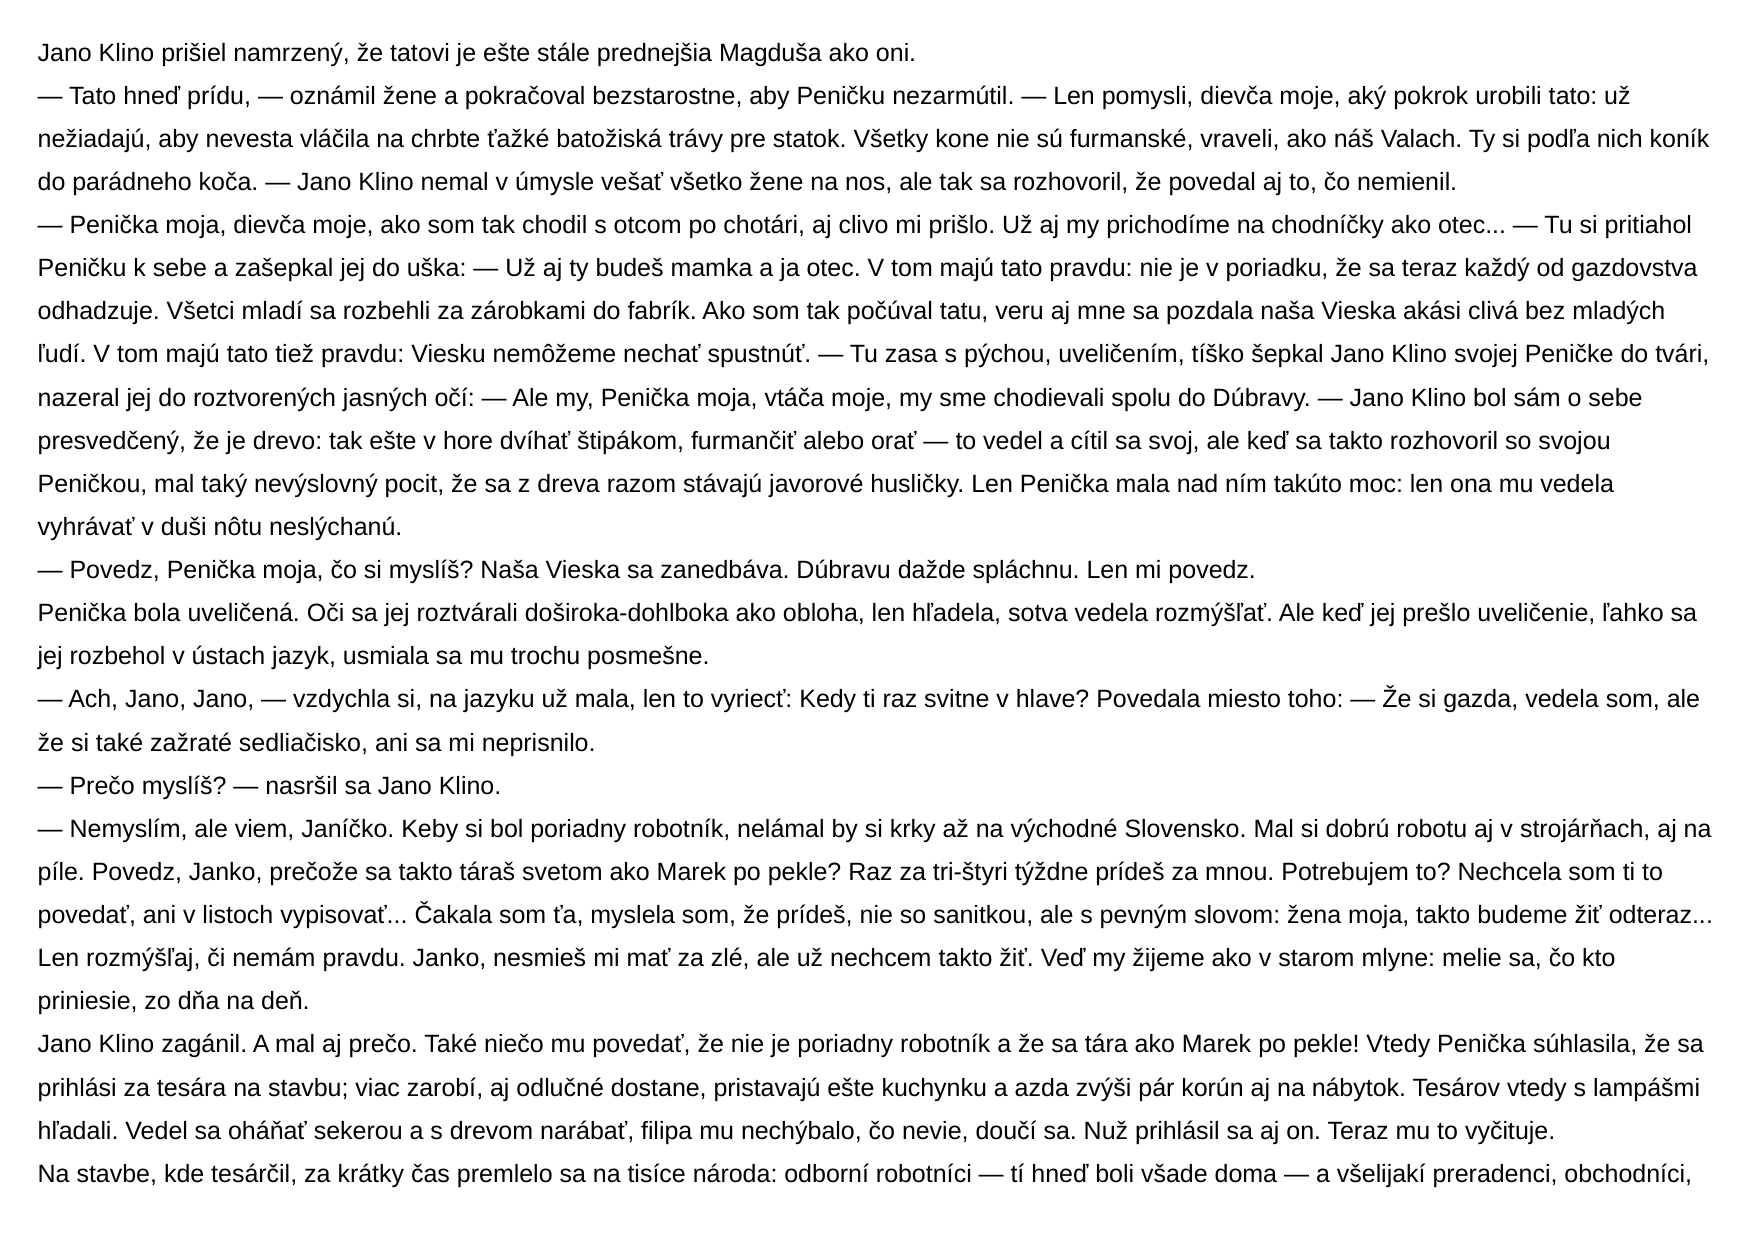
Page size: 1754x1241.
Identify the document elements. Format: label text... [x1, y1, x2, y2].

text Jano Klino prišiel namrzený, že tatovi je ešte stále prednejšia Magduša ako oni. [37, 37, 1716, 66]
text — Ach, Jano, Jano, — vzdychla si, na jazyku už mala, len to vyriecť: Kedy ti raz svitne v hlave? Povedala miesto toho: — Že si gazda, vedela som, ale že si také zažraté sedliačisko, ani sa mi neprisnilo. [37, 684, 1716, 756]
text — Penička moja, dievča moje, ako som tak chodil s otcom po chotári, aj clivo mi prišlo. Už aj my prichodíme na chodníčky ako otec... — Tu si pritiahol Peničku k sebe a zašepkal jej do uška: — Už aj ty budeš mamka a ja otec. V tom majú tato pravdu: nie je v poriadku, že sa teraz každý od gazdovstva odhadzuje. Všetci mladí sa rozbehli za zárobkami do fabrík. Ako som tak počúval tatu, veru aj mne sa pozdala naša Vieska akási clivá bez mladých ľudí. V tom majú tato tiež pravdu: Viesku nemôžeme nechať spustnúť. — Tu zasa s pýchou, uveličením, tíško šepkal Jano Klino svojej Peničke do tvári, nazeral jej do roztvorených jasných očí: — Ale my, Penička moja, vtáča moje, my sme chodievali spolu do Dúbravy. — Jano Klino bol sám o sebe presvedčený, že je drevo: tak ešte v hore dvíhať štipákom, furmančiť alebo orať — to vedel a cítil sa svoj, ale keď sa takto rozhovoril so svojou Peničkou, mal taký nevýslovný pocit, že sa z dreva razom stávajú javorové husličky. Len Penička mala nad ním takúto moc: len ona mu vedela vyhrávať v duši nôtu neslýchanú. [37, 210, 1716, 541]
text — Tato hneď prídu, — oznámil žene a pokračoval bezstarostne, aby Peničku nezarmútil. — Len pomysli, dievča moje, aký pokrok urobili tato: už nežiadajú, aby nevesta vláčila na chrbte ťažké batožiská trávy pre statok. Všetky kone nie sú furmanské, vraveli, ako náš Valach. Ty si podľa nich koník do parádneho koča. — Jano Klino nemal v úmysle vešať všetko žene na nos, ale tak sa rozhovoril, že povedal aj to, čo nemienil. [37, 81, 1716, 196]
text Penička bola uveličená. Oči sa jej roztvárali doširoka-dohlboka ako obloha, len hľadela, sotva vedela rozmýšľať. Ale keď jej prešlo uveličenie, ľahko sa jej rozbehol v ústach jazyk, usmiala sa mu trochu posmešne. [37, 598, 1716, 670]
text — Prečo myslíš? — nasršil sa Jano Klino. [37, 771, 1716, 799]
text Jano Klino zagánil. A mal aj prečo. Také niečo mu povedať, že nie je poriadny robotník a že sa tára ako Marek po pekle! Vtedy Penička súhlasila, že sa prihlási za tesára na stavbu; viac zarobí, aj odlučné dostane, pristavajú ešte kuchynku a azda zvýši pár korún aj na nábytok. Tesárov vtedy s lampášmi hľadali. Vedel sa oháňať sekerou a s drevom narábať, filipa mu nechýbalo, čo nevie, doučí sa. Nuž prihlásil sa aj on. Teraz mu to vyčituje. [37, 1029, 1716, 1144]
text — Povedz, Penička moja, čo si myslíš? Naša Vieska sa zanedbáva. Dúbravu dažde spláchnu. Len mi povedz. [37, 555, 1716, 584]
text Na stavbe, kde tesárčil, za krátky čas premlelo sa na tisíce národa: odborní robotníci — tí hneď boli všade doma — a všelijakí preradenci, obchodníci, [37, 1159, 1716, 1187]
text — Nemyslím, ale viem, Janíčko. Keby si bol poriadny robotník, nelámal by si krky až na východné Slovensko. Mal si dobrú robotu aj v strojárňach, aj na píle. Povedz, Janko, prečože sa takto táraš svetom ako Marek po pekle? Raz za tri-štyri týždne prídeš za mnou. Potrebujem to? Nechcela som ti to povedať, ani v listoch vypisovať... Čakala som ťa, myslela som, že prídeš, nie so sanitkou, ale s pevným slovom: žena moja, takto budeme žiť odteraz... Len rozmýšľaj, či nemám pravdu. Janko, nesmieš mi mať za zlé, ale už nechcem takto žiť. Veď my žijeme ako v starom mlyne: melie sa, čo kto priniesie, zo dňa na deň. [37, 814, 1716, 1015]
